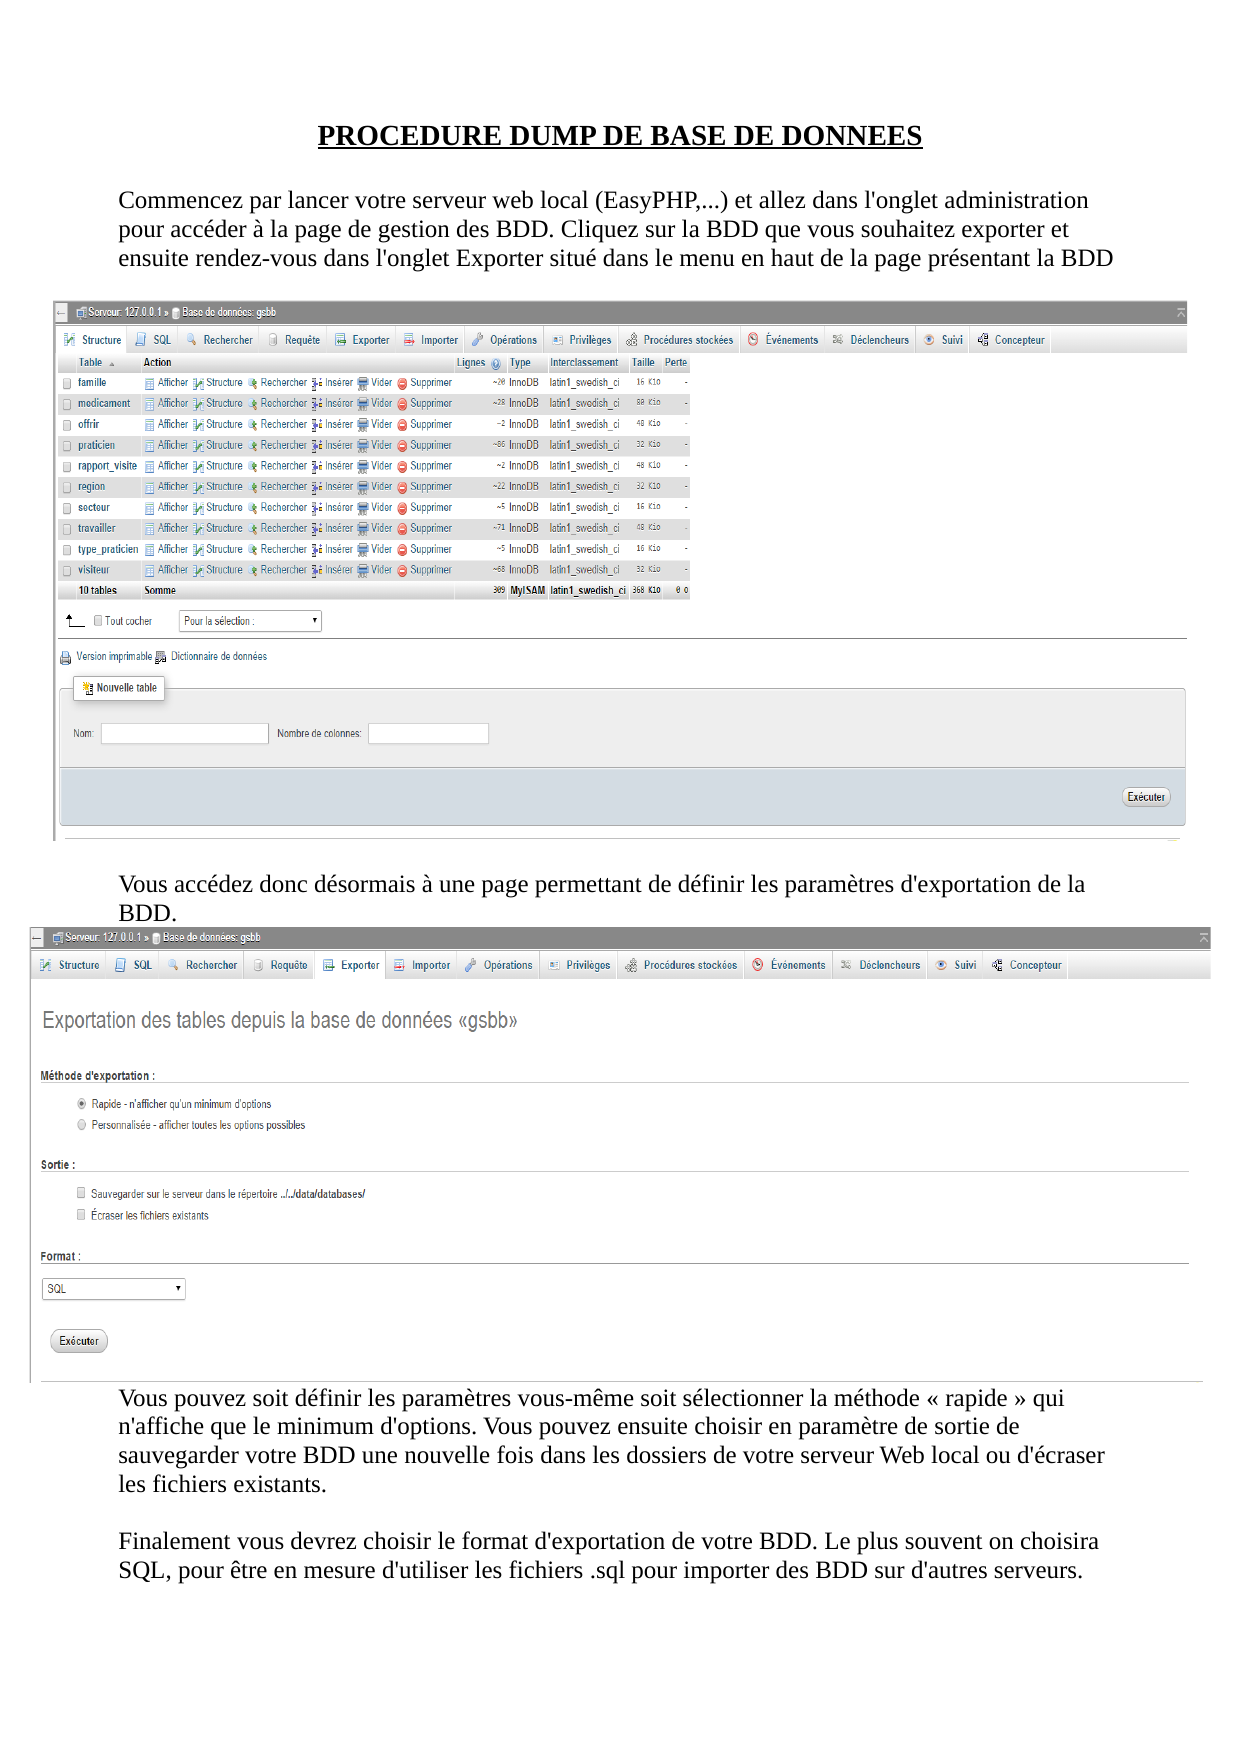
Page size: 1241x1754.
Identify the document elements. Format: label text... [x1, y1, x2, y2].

text Commencez par lancer votre serveur web local (EasyPHP,...) et allez dans l'onglet administration pour accéder à la page de gestion des BDD. Cliquez sur la BDD que vous souhaitez exporter et ensuite rendez-vous dans l'onglet Exporter situé dans le menu en haut de la page présentant la BDD [118, 185, 1122, 271]
text PROCEDURE DUMP DE BASE DE DONNEES [118, 118, 1122, 152]
text Finalement vous devrez choisir le format d'exportation de votre BDD. Le plus souvent on choisira SQL, pour être en mesure d'utiliser les fichiers .sql pour importer des BDD sur d'autres serveurs. [118, 1526, 1122, 1584]
picture [29, 927, 1211, 1383]
picture [53, 300, 1188, 841]
text Vous pouvez soit définir les paramètres vous-même soit sélectionner la méthode « rapide » qui n'affiche que le minimum d'options. Vous pouvez ensuite choisir en paramètre de sortie de sauvegarder votre BDD une nouvelle fois dans les dossiers de votre serveur Web local ou d'écraser les fichiers existants. [118, 1383, 1122, 1498]
text Vous accédez donc désormais à une page permettant de définir les paramètres d'exportation de la BDD. [118, 869, 1122, 927]
